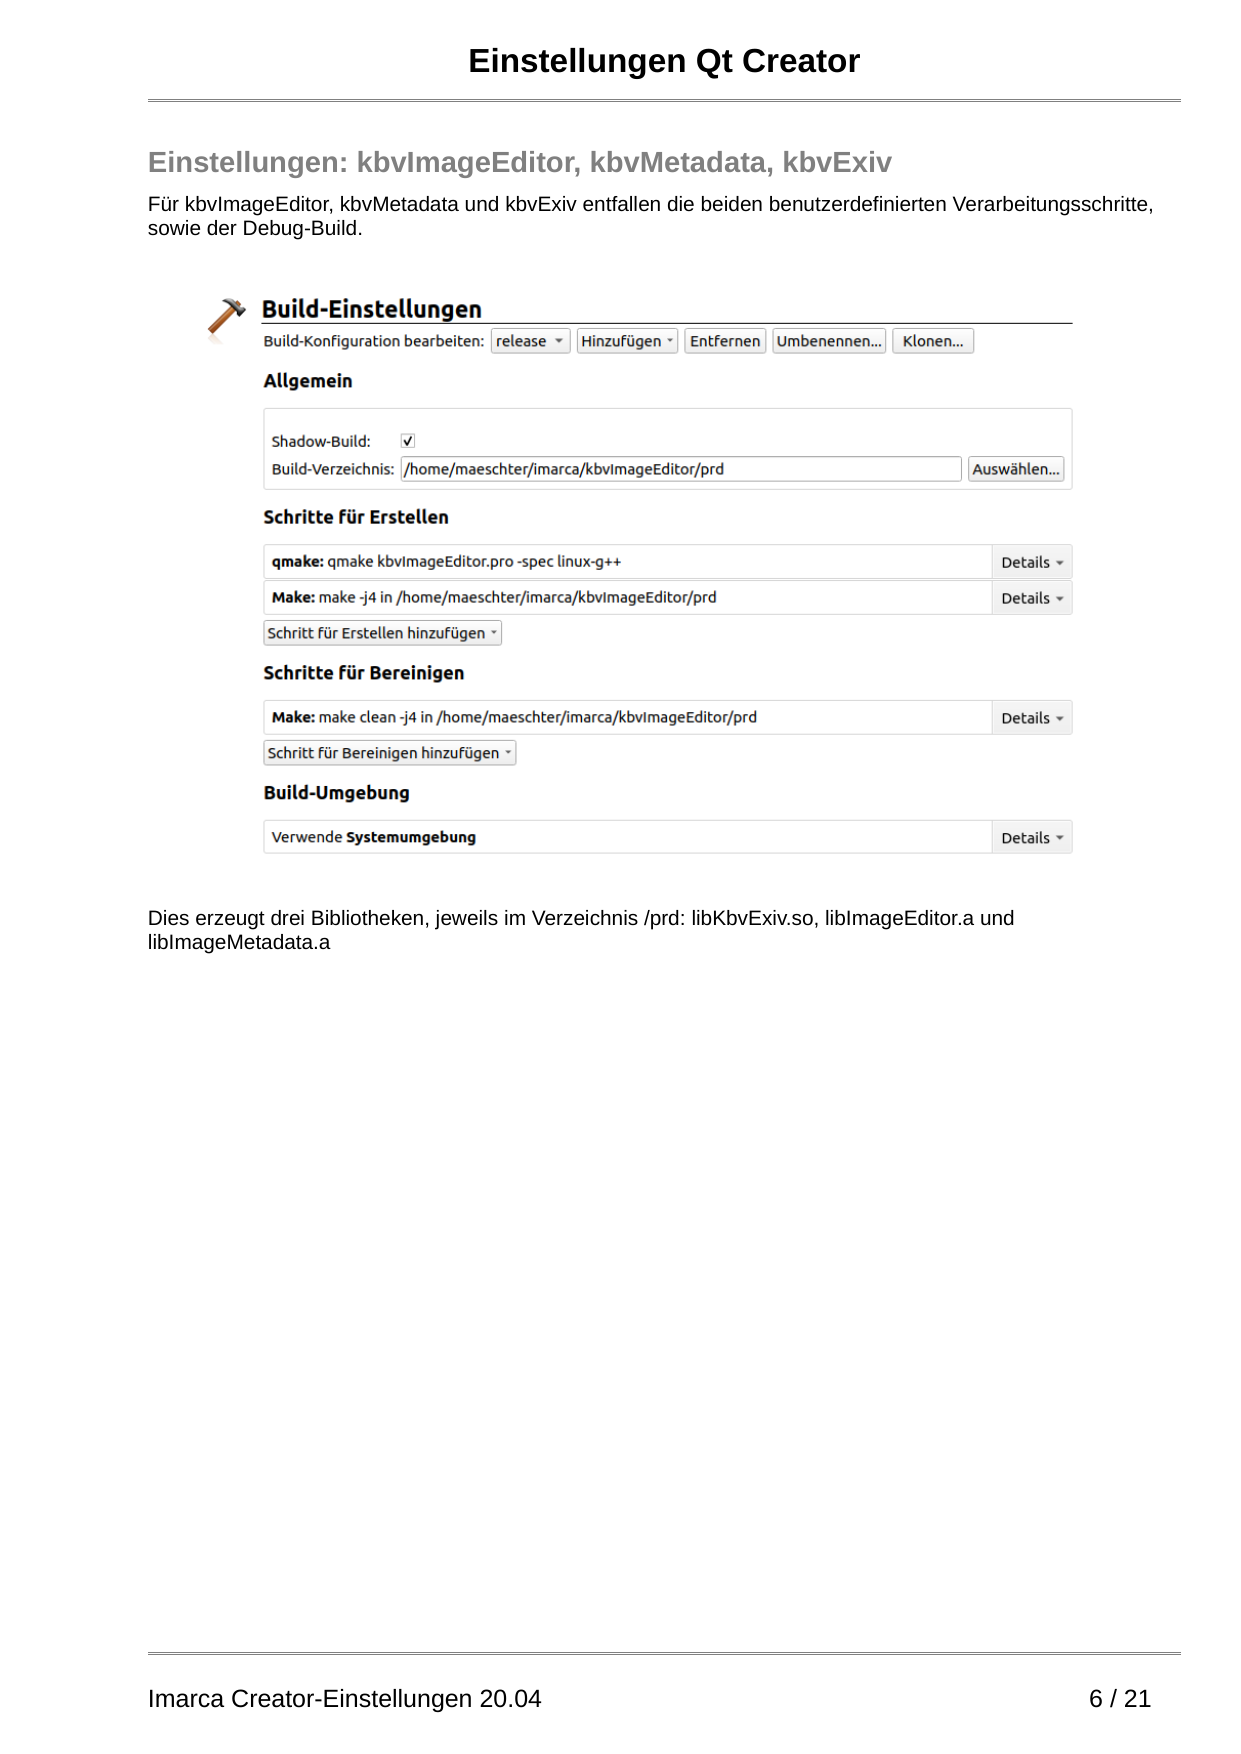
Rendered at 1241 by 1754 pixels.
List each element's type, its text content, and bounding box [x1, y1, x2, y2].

picture [202, 288, 1088, 870]
subtitle Einstellungen: kbvImageEditor, kbvMetadata, kbvExiv [148, 145, 1181, 179]
text Für kbvImageEditor, kbvMetadata und kbvExiv entfallen die beiden benutzerdefinierten Verarbeitungsschritte, sowie der Debug-Build. [148, 191, 1181, 239]
text Dies erzeugt drei Bibliotheken, jeweils im Verzeichnis /prd: libKbvExiv.so, libImageEditor.a und libImageMetadata.a [148, 906, 1181, 954]
